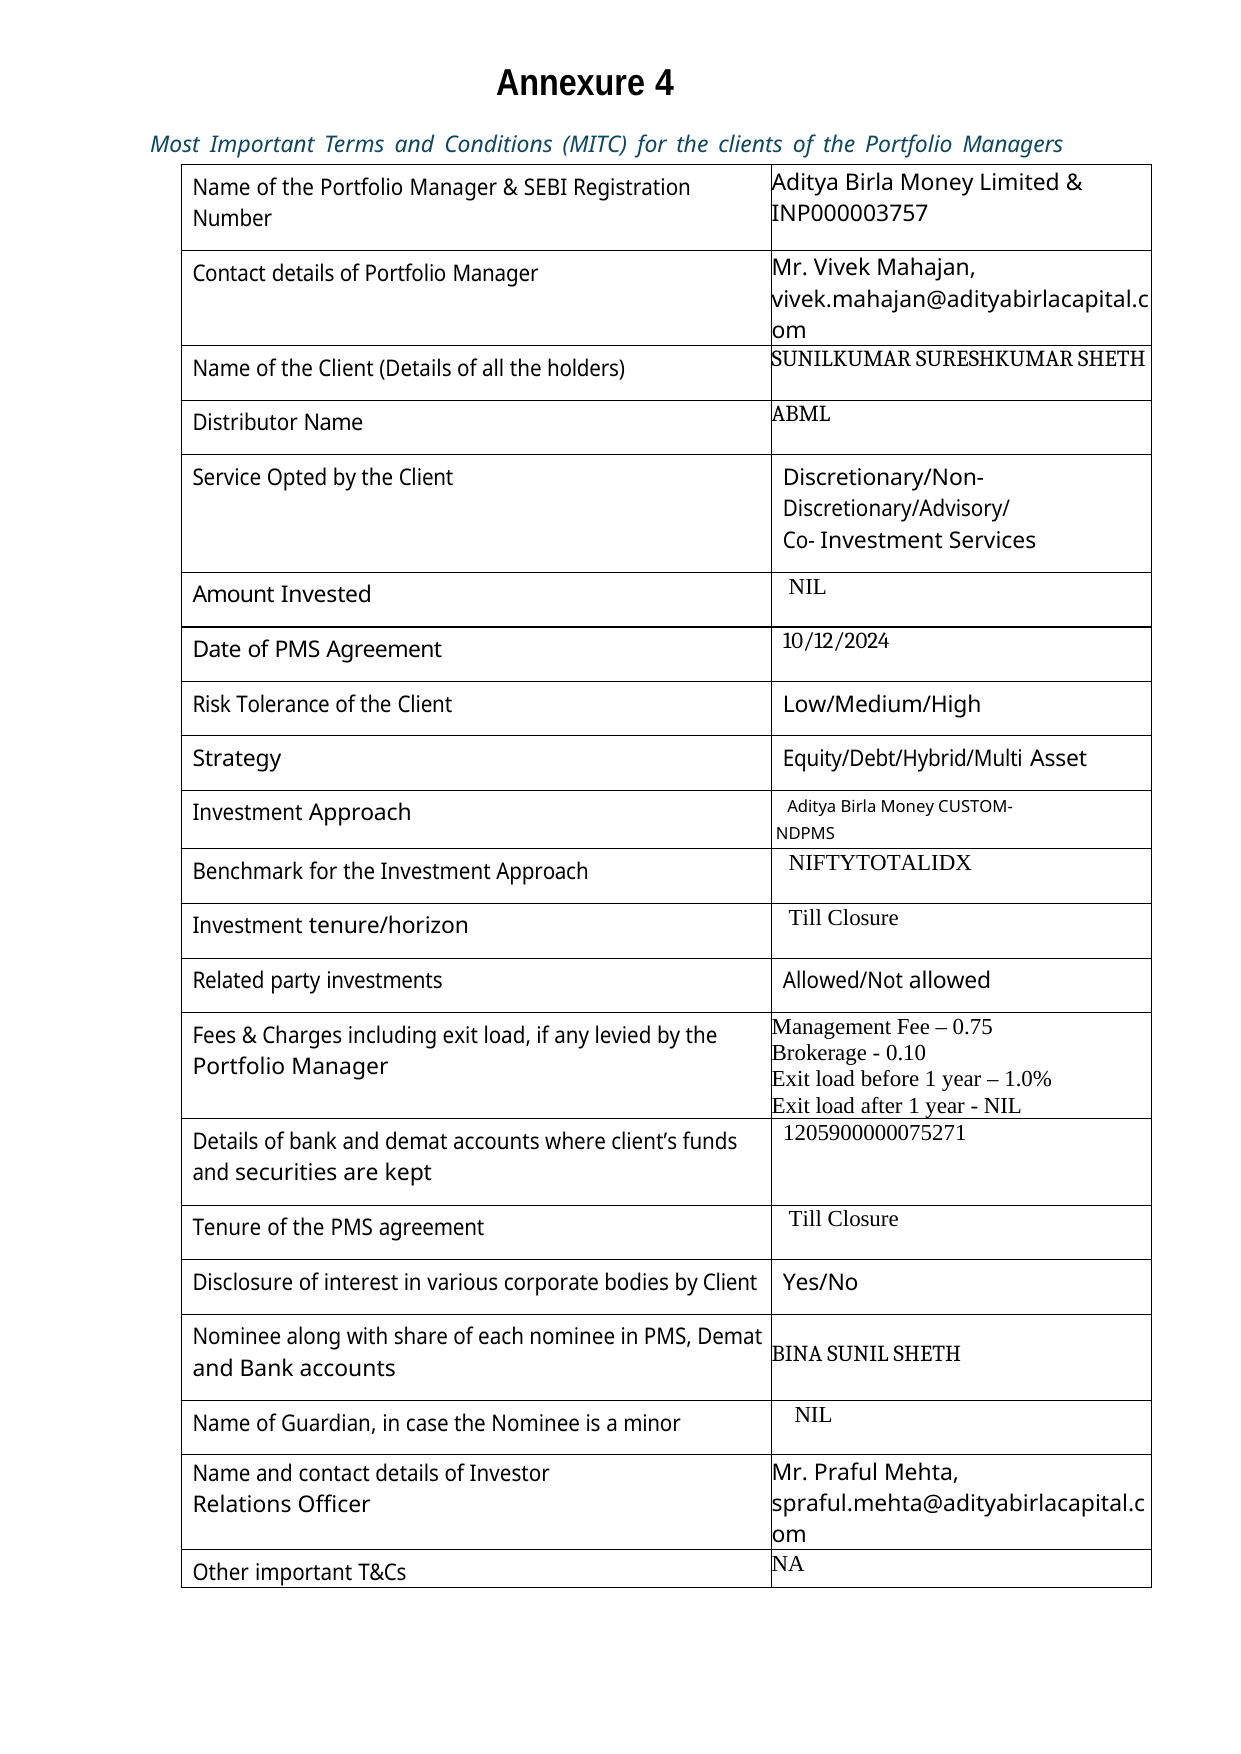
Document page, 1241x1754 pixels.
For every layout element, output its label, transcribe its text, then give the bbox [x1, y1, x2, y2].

text Annexure 4 [255, 60, 916, 103]
table_cell Investment tenure/horizon [182, 904, 771, 957]
table_cell Details of bank and demat accounts where client’s funds and securities are kept [182, 1119, 771, 1204]
table_cell Amount Invested [182, 573, 771, 626]
table_cell Risk Tolerance of the Client [182, 682, 771, 735]
table_cell 10/12/2024 [772, 628, 1151, 681]
table_cell Distributor Name [182, 401, 771, 454]
table_cell Nominee along with share of each nominee in PMS, Demat and Bank accounts [182, 1315, 771, 1400]
table_cell NIL [772, 1401, 1151, 1454]
subtitle Most Important Terms and Conditions (MITC) for the clients of the Portfolio Managers [150, 128, 1090, 159]
table_cell Service Opted by the Client [182, 455, 771, 572]
table_cell Low/Medium/High [772, 682, 1151, 735]
table_header Aditya Birla Money CUSTOM-NDPMS [772, 791, 1021, 848]
table_cell Yes/No [772, 1260, 1151, 1313]
table_cell Equity/Debt/Hybrid/Multi Asset [772, 736, 1151, 790]
table_cell Mr. Vivek Mahajan, vivek.mahajan@adityabirlacapital.com [772, 251, 1151, 345]
table_cell Till Closure [772, 1206, 1151, 1259]
table_header Name of the Portfolio Manager & SEBI Registration Number [182, 165, 771, 250]
table_cell Disclosure of interest in various corporate bodies by Client [182, 1260, 771, 1313]
table_cell ABML [772, 401, 1151, 454]
table_cell Mr. Praful Mehta, spraful.mehta@adityabirlacapital.com [772, 1455, 1151, 1549]
table_cell Tenure of the PMS agreement [182, 1206, 771, 1259]
table_header [1021, 791, 1150, 848]
table_cell Name and contact details of Investor Relations Officer [182, 1455, 771, 1549]
table_cell Date of PMS Agreement [182, 628, 771, 681]
table_cell Benchmark for the Investment Approach [182, 849, 771, 903]
table_cell Contact details of Portfolio Manager [182, 251, 771, 345]
table_cell Other important T&Cs [182, 1550, 771, 1587]
table_cell NIFTYTOTALIDX [772, 849, 1151, 903]
table_cell Allowed/Not allowed [772, 959, 1151, 1012]
table_cell BINA SUNIL SHETH [772, 1315, 1151, 1400]
table_cell NA [772, 1550, 1151, 1587]
table_cell Till Closure [772, 904, 1151, 957]
table_cell Investment Approach [182, 791, 771, 848]
table_cell 1205900000075271 [772, 1119, 1151, 1204]
table_cell NIL [772, 573, 1151, 626]
table_cell Name of the Client (Details of all the holders) [182, 346, 771, 399]
table_cell Related party investments [182, 959, 771, 1012]
table_cell Name of Guardian, in case the Nominee is a minor [182, 1401, 771, 1454]
table_header Aditya Birla Money Limited & INP000003757 [772, 165, 1151, 250]
table_cell Management Fee – 0.75 Brokerage - 0.10 Exit load before 1 year – 1.0% Exit load after 1 year - NIL [772, 1013, 1151, 1118]
table_cell Discretionary/Non- Discretionary/Advisory/ Co- Investment Services [772, 455, 1151, 572]
table_cell SUNILKUMAR SURESHKUMAR SHETH [772, 346, 1151, 399]
table_cell Fees & Charges including exit load, if any levied by the Portfolio Manager [182, 1013, 771, 1118]
table_cell Strategy [182, 736, 771, 790]
